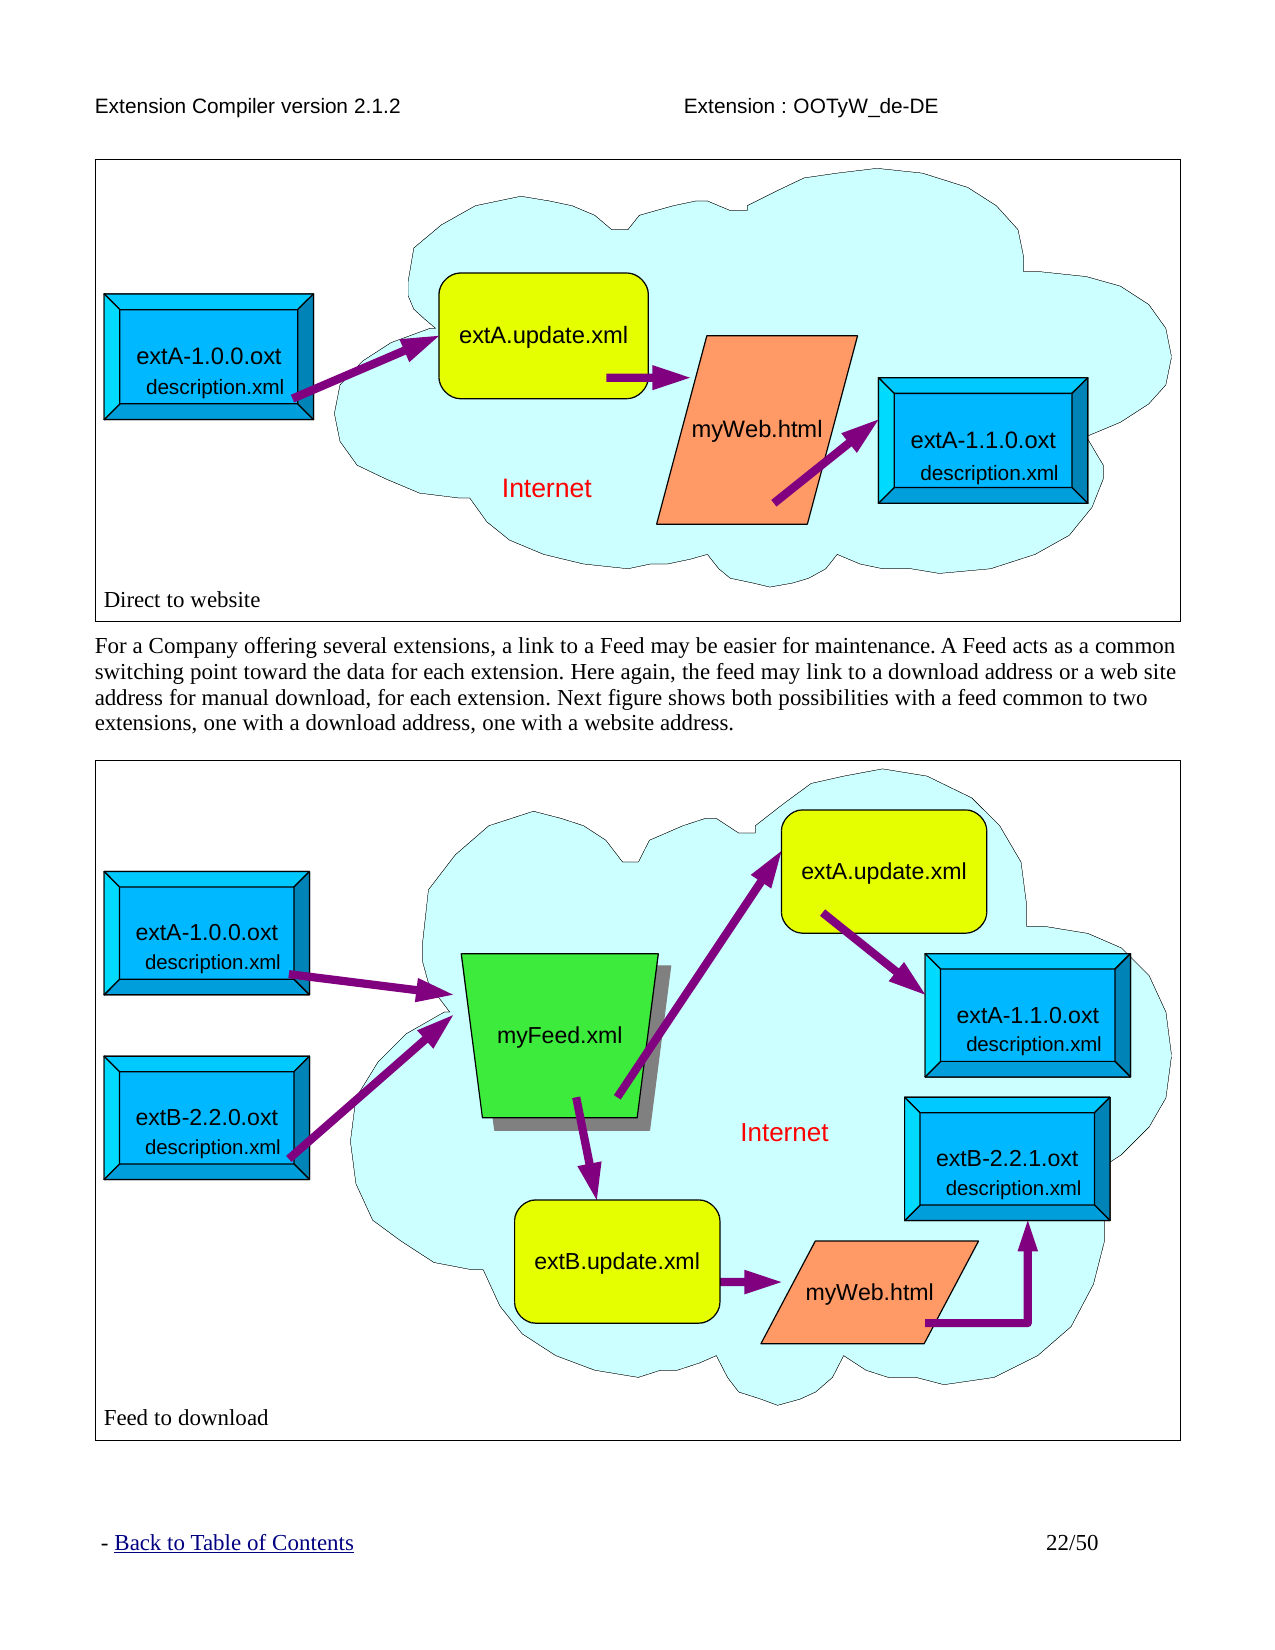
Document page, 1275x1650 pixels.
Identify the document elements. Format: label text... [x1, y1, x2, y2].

text Feed to download [103, 769, 875, 985]
text Feed to download [103, 982, 448, 1133]
text [94, 147, 1181, 159]
text For a Company offering several extensions, a link to a Feed may be easier for maintenance. A Feed acts as a common switching point toward the data for each extension. Here again, the feed may link to a download address or a web site address for manual download, for each extension. Next figure shows both possibilities with a feed common to two extensions, one with a download address, one with a website address. [94, 160, 1181, 736]
text Feed to download [103, 1061, 1172, 1431]
text Direct to website [103, 168, 870, 383]
text Feed to download [891, 769, 1172, 1050]
text Direct to website [885, 168, 1172, 353]
text Direct to website [103, 361, 1172, 613]
